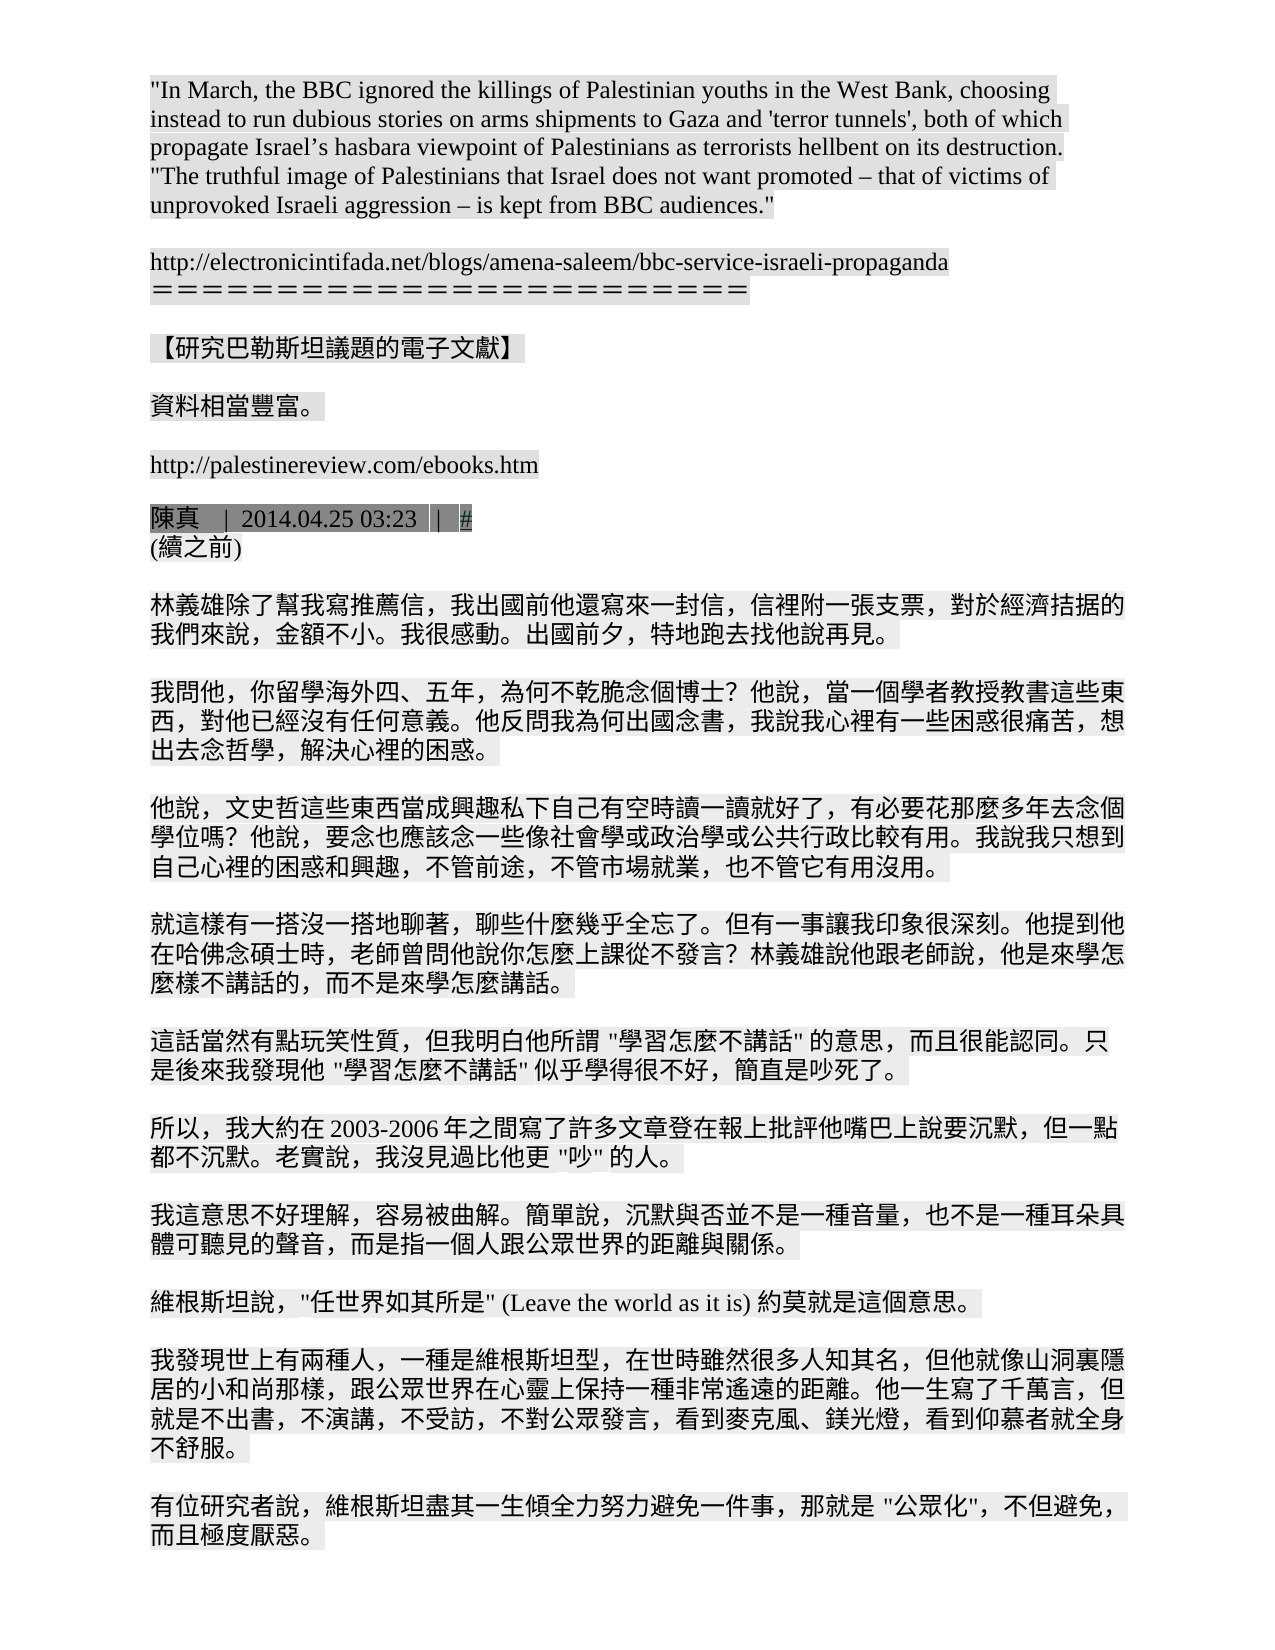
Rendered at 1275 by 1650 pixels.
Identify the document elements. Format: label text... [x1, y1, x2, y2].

text (續之前) 林義雄除了幫我寫推薦信，我出國前他還寫來一封信，信裡附一張支票，對於經濟拮据的我們來說，金額不小。我很感動。出國前夕，特地跑去找他說再見。 我問他，你留學海外四、五年，為何不乾脆念個博士？他說，當一個學者教授教書這些東西，對他已經沒有任何意義。他反問我為何出國念書，我說我心裡有一些困惑很痛苦，想出去念哲學，解決心裡的困惑。 他說，文史哲這些東西當成興趣私下自己有空時讀一讀就好了，有必要花那麼多年去念個學位嗎？他說，要念也應該念一些像社會學或政治學或公共行政比較有用。我說我只想到自己心裡的困惑和興趣，不管前途，不管市場就業，也不管它有用沒用。 就這樣有一搭沒一搭地聊著，聊些什麼幾乎全忘了。但有一事讓我印象很深刻。他提到他在哈佛念碩士時，老師曾問他說你怎麼上課從不發言？林義雄說他跟老師說，他是來學怎麼樣不講話的，而不是來學怎麼講話。 這話當然有點玩笑性質，但我明白他所謂 "學習怎麼不講話" 的意思，而且很能認同。只是後來我發現他 "學習怎麼不講話" 似乎學得很不好，簡直是吵死了。 所以，我大約在2003-2006年之間寫了許多文章登在報上批評他嘴巴上說要沉默，但一點都不沉默。老實說，我沒見過比他更 "吵" 的人。 我這意思不好理解，容易被曲解。簡單說，沉默與否並不是一種音量，也不是一種耳朵具體可聽見的聲音，而是指一個人跟公眾世界的距離與關係。 維根斯坦說，"任世界如其所是" (Leave the world as it is) 約莫就是這個意思。 我發現世上有兩種人，一種是維根斯坦型，在世時雖然很多人知其名，但他就像山洞裏隱居的小和尚那樣，跟公眾世界在心靈上保持一種非常遙遠的距離。他一生寫了千萬言，但就是不出書，不演講，不受訪，不對公眾發言，看到麥克風、鎂光燈，看到仰慕者就全身不舒服。 有位研究者說，維根斯坦盡其一生傾全力努力避免一件事，那就是 "公眾化"，不但避免，而且極度厭惡。 我發現，這使他的一切所言所行，具有一種濃濃的存在主義者的氣息。就跟寫麥田捕手的SALINGER一樣，非常排斥公眾世界，極度厭惡被眾人認識、追逐或議論那種非常吵鬧、不乾不淨的感覺。我完全能體會這種力求安靜、乾淨的強烈個性傾向。 另一種類型就是羅素，一年演講五百場，一生出版了近百本書，其中大多亂寫一通，毫無閱讀價值；就像個花蝴蝶那樣，整天救國救民，忙著四處座談、演講、抗爭等等等。 對於這兩種人，我喜歡前者，不喜歡後者。前者私密、安靜、乾乾淨淨，後者卻聒噪吵鬧，瑣碎而缺乏意義。 不過，還有比羅素更吵的，這種人幾乎佔了世界人口的90%。他不一定是個名人，但他很留意眾人的眼光，關注公眾世界的動態，對於公眾評價非常在乎。如果有機會的話，他很樂意成為名人或明星，成為典範，成為台灣之光，享受眾人的仰慕眼神。萬一跟不上公眾標準，便自覺矮人一等。 所謂安靜或沉默，重點不在於話語數量，你不能說維根斯坦寫了幾千萬字就說他很吵，重點在於你對誰講話以及你講些 "什麼"。 你或許也不能說羅素很吵，雖然他的確十分公眾化，簡直全天下無人不知無人不曉。但羅素終究不是在講一種 "意見"。你不能說他最關心的反戰和反核武是一種意見。那是一種價值，而不是一種見仁見智的意見。 我要說的意思其實一句話就可以講完："我總羞於對公眾說出一己之見。" 不管我說了多少話語，你若要我對公眾說出我的一己之見，我真的寧可咬舌自盡。 原因無它，原因就是：意見就那幾種，有什麼好說的？在意見面前，我只不過是千千萬萬人之一，就像大海裏的一滴水那樣，我的意見根本毫無價值，毫無意義。 我若說出一己之見，無異等於在羞辱自己，彷彿我愚蠢、低級、聒噪到竟然會以為自己比別人優越，因此一己意見也應更為優越。可是，我就算品格再壞也不至於壞到這種地步；我就算再不要臉也不至於毫無羞赧就能對人說出一己之見；我就算再聒燥也不至於聒噪到想要去講述一己之見。 講到這裏，大家或許多少能明白我十多年來一直批評林義雄一點都不沉默的意思。他表面上很安靜，不太對媒體說話，但沉默與否並不是這種表面音量的安靜。安靜理應是Leave the world as it is，不要老是企圖要去改變世界。安靜是與公眾世界保持至少一萬光年的距離，安靜更是一種 "羞於說出一己之見" 的強烈傾向。 最近台灣很亂，害我連手機都不敢接，email也不敢看，還好最近剛好生病病得不輕，整天跑醫院，口不能言，剛好可以不接電話。因為我很害怕人們又要問我的意見。 但我是個文人，不是個政治家或改革家或評論家，更不是座談會專家，我可以講一種很個人很微妙的感覺，我也可以講一種所有人理應都會同意的價值或普通常識，例如一加一等於二。但我實在沒有意見值得說。硬要逼我說出一己之見，只是在逼我蹧踏自己，羞辱自己，彷彿自己的一己之見真有什麼特別的意義似的；我再壞也不至於壞到這種地步；再笨也不至於愚蠢若此。 這其實也是我對林義雄幾十年來最不滿的一點，實在是太吵了。他自己說他一直想 "學習怎麼不說話"，但他卻顯然沒有學得很好。事實上，我沒見過比他更吵的人了。 不管多麼瑣碎的相對性技術問題，他都有意見，例如什麼國會減半或是今的核電問題都是。這些問題，個人見解能有多少意義？值得如此高調說出？不但說出，而且還大聲說，說得驚天動地，而且用一條命強迫大家一定要接受，說這才是民主，一定要完全依照他的意見徹底貫徹才行，否則...我真是很無言。 今天已經是第三天了。我不知道他還能撐多久。有理性的人說，不應該為了一個人破壞整個體制的正常運作，但我仍是老話，別說太平洋上一個小島，就算是羅馬帝國都應該為一個義人無私的心而沉淪，就像愛情或親情那樣，哪怕多愚眛多荒唐，該陪葬就陪葬，在某些看不見的東西面前，理性便無足輕重了。 制度毀了可以重來，社會瓦解了照樣能重建，沒啥了不起。同樣地，任何一條命的存亡其實也沒有任何特別的意義，但無私之心卻理應勝過這一切有形之物。 甘地說，"一個民族的高貴與否，可以從這民族對待動物的態度上看得出來。" 我也同樣相信，如果一個國家或社會對於一個義人之死絲毫無動於衷，我不相信這樣一個國家或社會能創造出什麼值得令人留戀的社會制度與價值。 就像一個人如果他不打算為任何一種感情犧牲一切，那我不太相信這麼理性的一個人還能有什麼值得令人仰望之處。美麗肯定會比一切利害更重要，人如此，社會與國家亦然。 [150, 533, 1125, 1550]
text "In March, the BBC ignored the killings of Palestinian youths in the West Bank, choosing instead to run dubious stories on arms shipments to Gaza and 'terror tunnels', both of which propagate Israel’s hasbara viewpoint of Palestinians as terrorists hellbent on its destruction. "The truthful image of Palestinians that Israel does not want promoted – that of victims of unprovoked Israeli aggression – is kept from BBC audiences." http://electronicintifada.net/blogs/amena-saleem/bbc-service-israeli-propaganda ＝＝＝＝＝＝＝＝＝＝＝＝＝＝＝＝＝＝＝＝＝＝＝＝ 【研究巴勒斯坦議題的電子文獻】 資料相當豐富。 http://palestinereview.com/ebooks.htm [150, 75, 1125, 479]
text 陳真 | 2014.04.25 03:23 | # [150, 504, 1125, 533]
